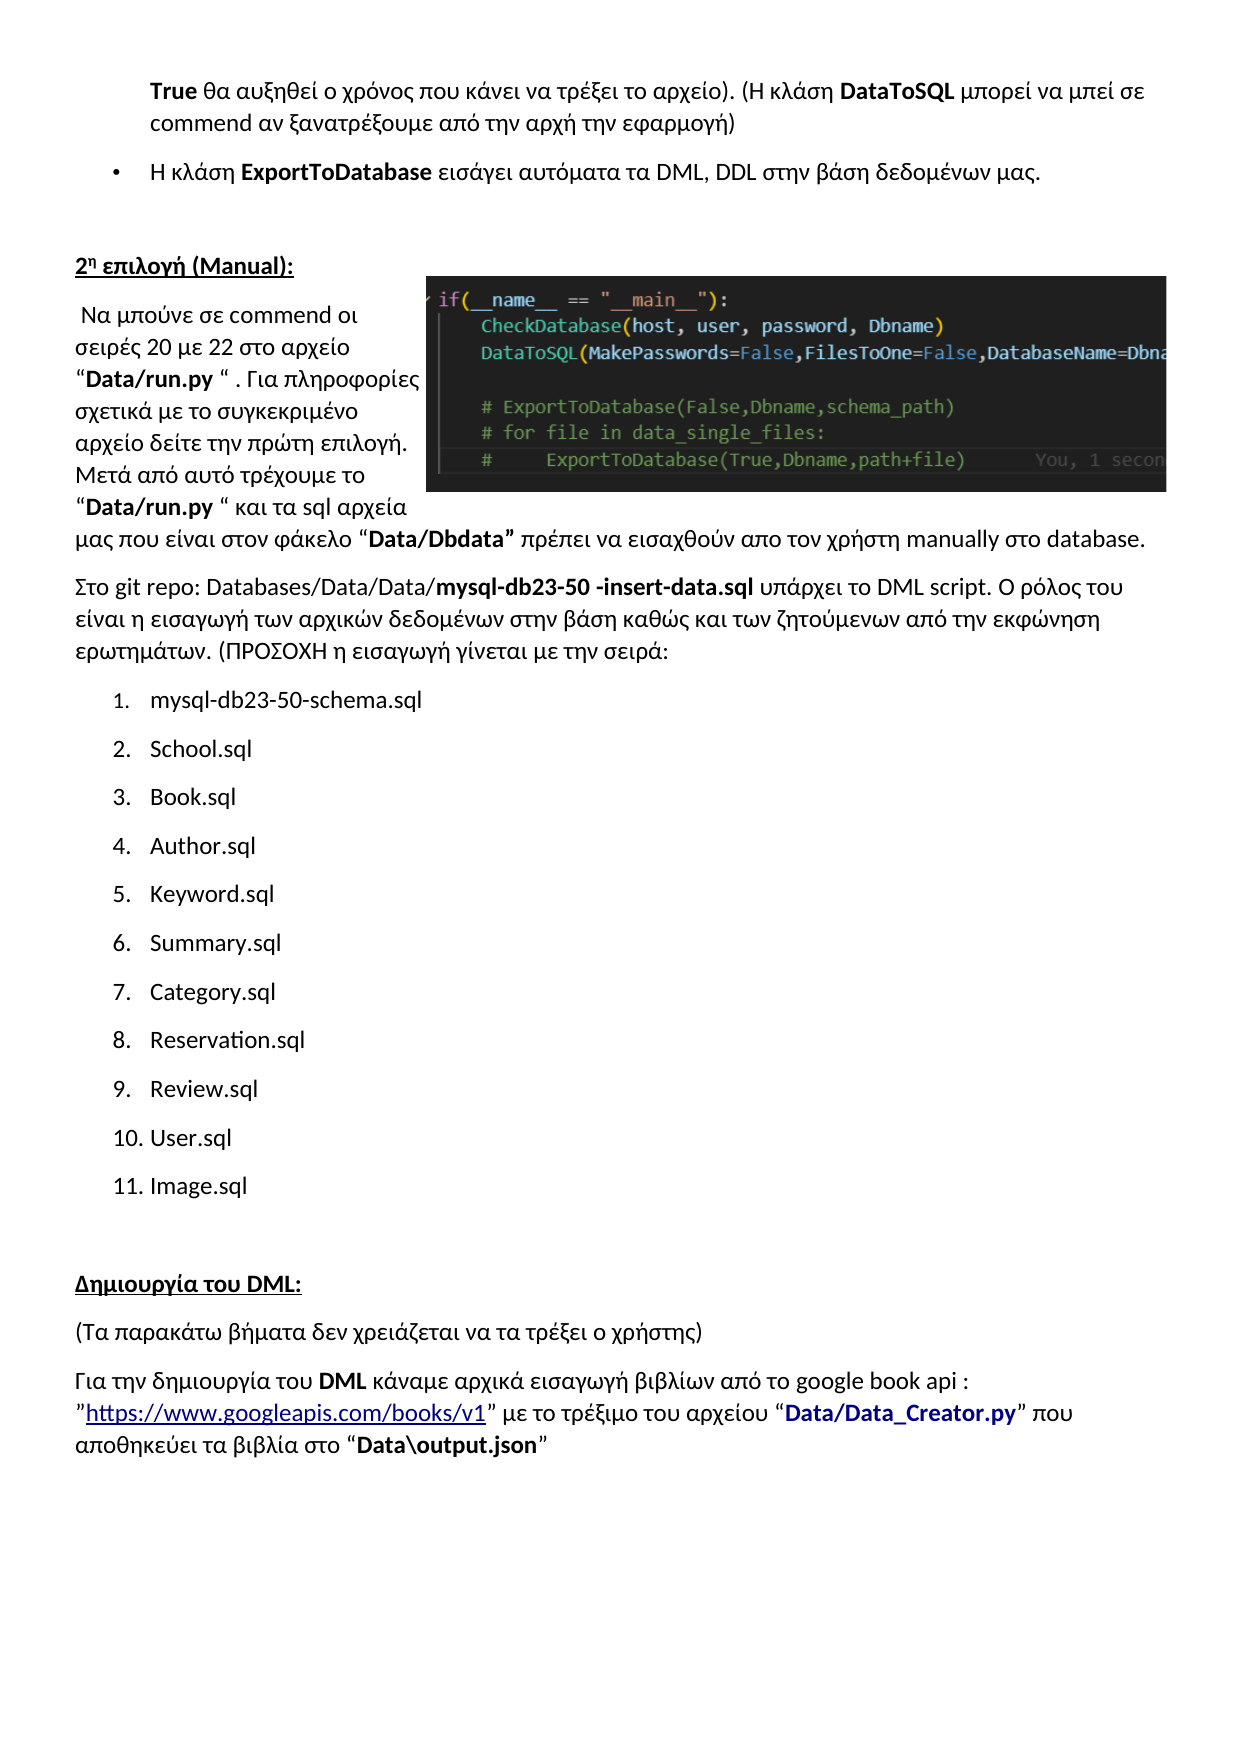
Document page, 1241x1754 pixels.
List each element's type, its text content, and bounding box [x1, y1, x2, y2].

list Author.sql [112, 830, 1165, 861]
text Για την δημιουργία του DML κάναμε αρχικά εισαγωγή βιβλίων από το google book api : ”https://www.googleapis.com/books/v1” με το τρέξιμο του αρχείου “Data/Data_Creator.py” που αποθηκεύει τα βιβλία στο “Data\output.json” [75, 1365, 1165, 1459]
list Book.sql [112, 781, 1165, 812]
list mysql-db23-50-schema.sql [112, 684, 1165, 714]
list User.sql [112, 1122, 1165, 1152]
list Reservation.sql [112, 1024, 1165, 1055]
list Summary.sql [112, 927, 1165, 958]
list Keyword.sql [112, 879, 1165, 909]
text Να μπούνε σε commend οι σειρές 20 με 22 στο αρχείο “Data/run.py “ . Για πληροφορίες σχετικά με το συγκεκριμένο αρχείο δείτε την πρώτη επιλογή. Μετά από αυτό τρέχουμε το “Data/run.py “ και τα sql αρχεία μας που είναι στον φάκελο “Data/Dbdata” πρέπει να εισαχθούν απο τον χρήστη manually στο database. [75, 299, 1165, 553]
list Η κλάση ExportToDatabase εισάγει αυτόματα τα DML, DDL στην βάση δεδομένων μας. [112, 156, 1165, 186]
text 2η επιλογή (Manual): [75, 250, 1165, 281]
text Δημιουργία του DML: [75, 1268, 1165, 1298]
list Image.sql [112, 1171, 1165, 1201]
text (Τα παρακάτω βήματα δεν χρειάζεται να τα τρέξει ο χρήστης) [75, 1316, 1165, 1347]
picture [426, 276, 1167, 492]
list Category.sql [112, 976, 1165, 1006]
list Review.sql [112, 1073, 1165, 1104]
list True θα αυξηθεί ο χρόνος που κάνει να τρέξει το αρχείο). (Η κλάση DataToSQL μπορεί να μπεί σε commend αν ξανατρέξουμε από την αρχή την εφαρμογή) [112, 75, 1165, 137]
list School.sql [112, 733, 1165, 763]
text Στο git repo: Databases/Data/Data/mysql-db23-50 -insert-data.sql υπάρχει το DML script. Ο ρόλος του είναι η εισαγωγή των αρχικών δεδομένων στην βάση καθώς και των ζητούμενων από την εκφώνηση ερωτημάτων. (ΠΡΟΣΟΧΗ η εισαγωγή γίνεται με την σειρά: [75, 571, 1165, 666]
